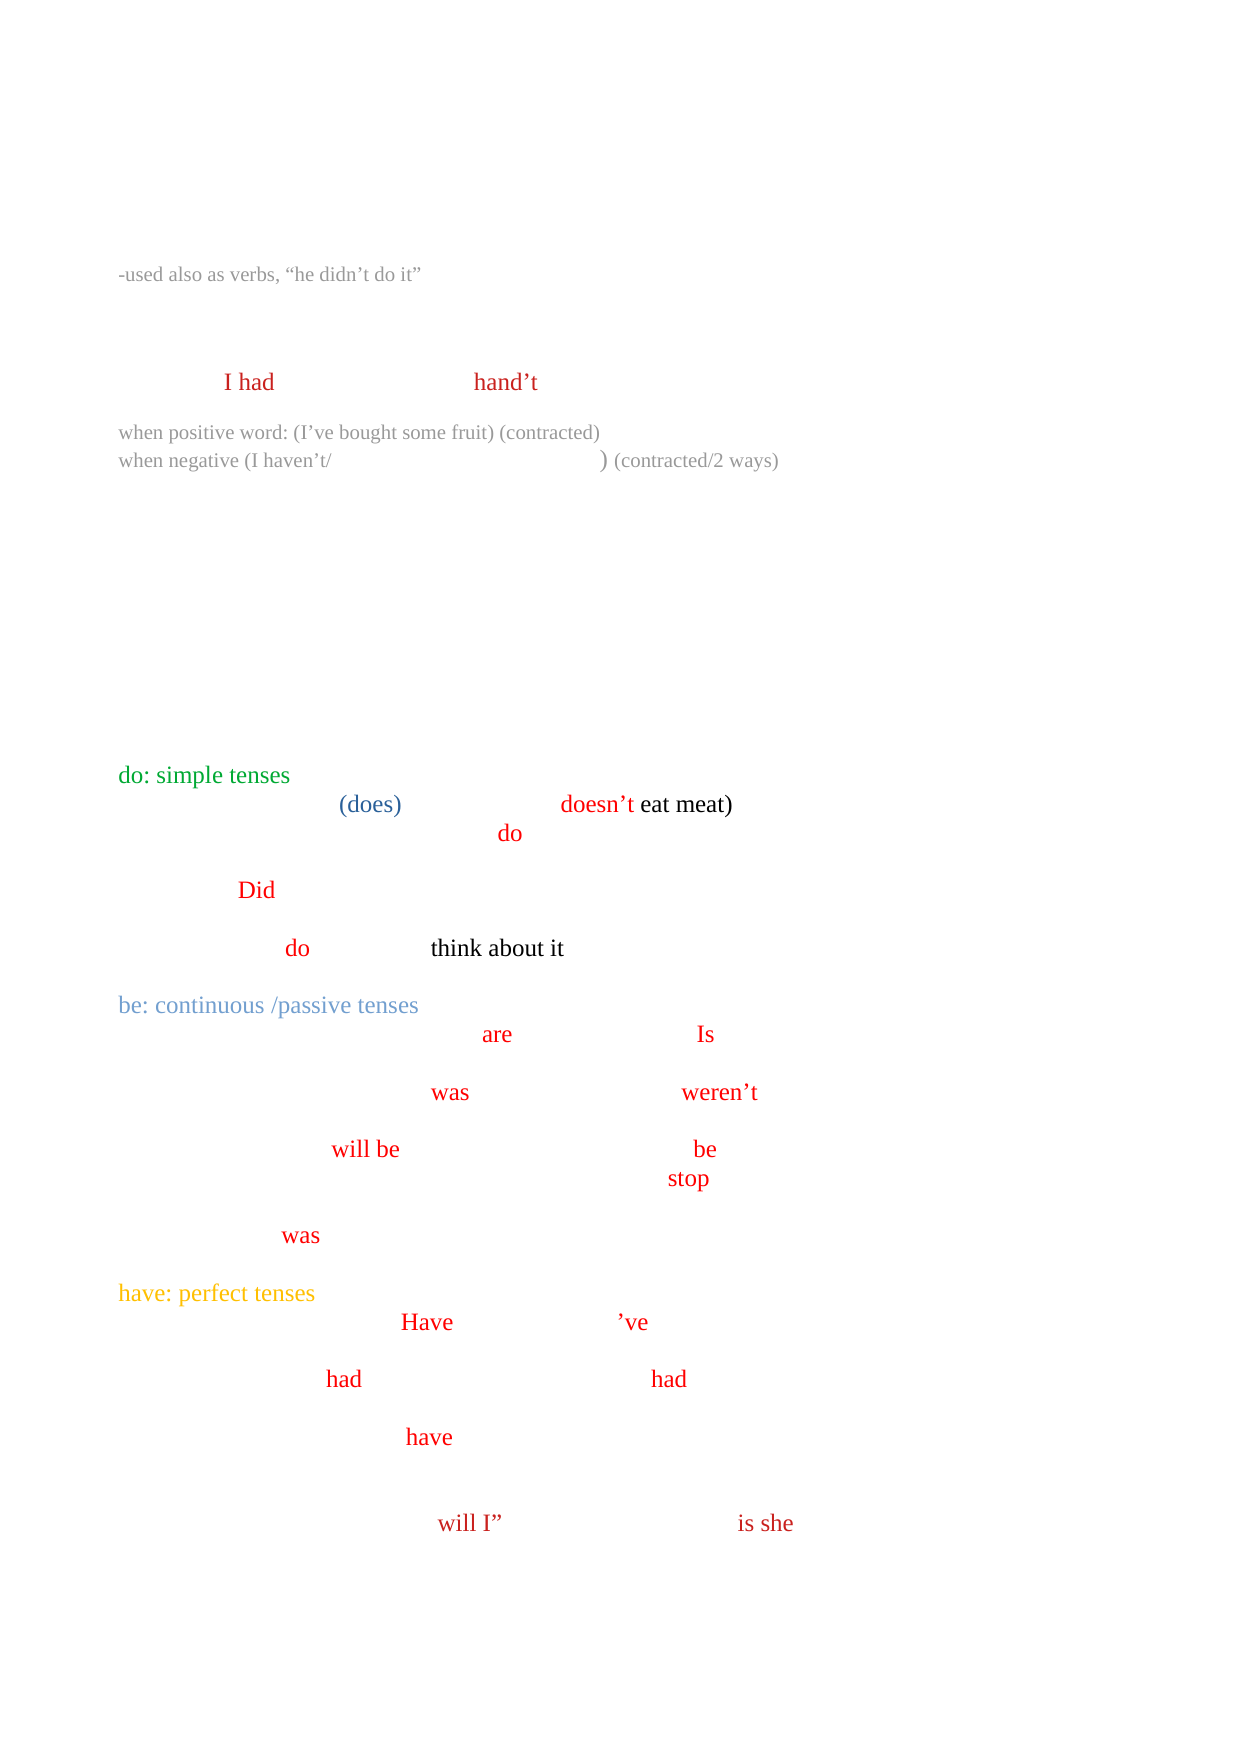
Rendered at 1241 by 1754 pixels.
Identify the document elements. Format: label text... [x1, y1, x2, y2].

text when giving orders or request, use the “will you?” [118, 1566, 1122, 1594]
text passive voice (I was given three minutes to finish) [118, 1221, 1122, 1249]
text Use the same auxilary you’ve used in the first part [118, 339, 1122, 367]
text Did - past (Did you like it?) [118, 876, 1122, 904]
text Do – future (I’ll do it later/ I’ll think about it) [118, 933, 1122, 962]
text 3 ausiliari: [118, 703, 1122, 732]
text when positive word: (I’ve bought some fruit) (contracted) [118, 420, 1122, 444]
text 24/11/22 [118, 118, 1122, 147]
text Have/ has - present perfect (Have you made it? / I’ve been waiting for hours) [118, 1307, 1122, 1336]
text Be - future form (He will be presenting at 3pm/ Will you be stretching tomorrow?) (be con will) [118, 1134, 1122, 1163]
text Do/does - present (he (does) eats meat) (he doesn’t eat meat) [118, 789, 1122, 818]
text (I won’t say anything. “Neither will I”). (He’s very tired. “So is she”) [118, 1508, 1122, 1537]
text (I thought I had set the alarm, but I hand’t) [118, 367, 1122, 396]
text Had - past perfect (I had been waiting for hours\ She had nearly lost) [118, 1364, 1122, 1393]
text have: perfect tenses [118, 1278, 1122, 1307]
text Am/are/is - present continuous (we are following Mario/ Is he watching us?) [118, 1019, 1122, 1048]
text (don’t use it when the verb =/= continuous – I’ll never stop loving you) [118, 1163, 1122, 1192]
text do: simple tenses [118, 761, 1122, 789]
text Was/were - past continuous ( I was walking there / You weren’t coocking yesterday) [118, 1077, 1122, 1106]
text Question tag: [118, 502, 1122, 531]
text when negative (I haven’t/ I’ve not bought some fruit) (contracted/2 ways) [118, 444, 1122, 473]
text -They must agree with subject (“he is leaving, they are leaving) [118, 310, 1122, 339]
text -used also as verbs, “he didn’t do it” [118, 262, 1122, 286]
text Auxilary verbs [118, 204, 1122, 233]
text Have – future form (He will have finished by 5pm [118, 1422, 1122, 1451]
text do in positive = to add emphasis (We do eat meat!) [118, 818, 1122, 847]
text domanda, e metti l’ausiliare lo inverti e usi lo stesso tempo e verbo ausiliare (you closed the door, didn’t you? [118, 531, 1122, 588]
text be: continuous /passive tenses [118, 991, 1122, 1019]
text risposta: metti lo stesso ausiliare della frase prima, oppure usi il do se non c’era, e non lo inverti, l’ausiliare [118, 617, 1122, 674]
text When using auxilary for avoiding repetition, invert the auxilary, like interrogative [118, 1479, 1122, 1508]
